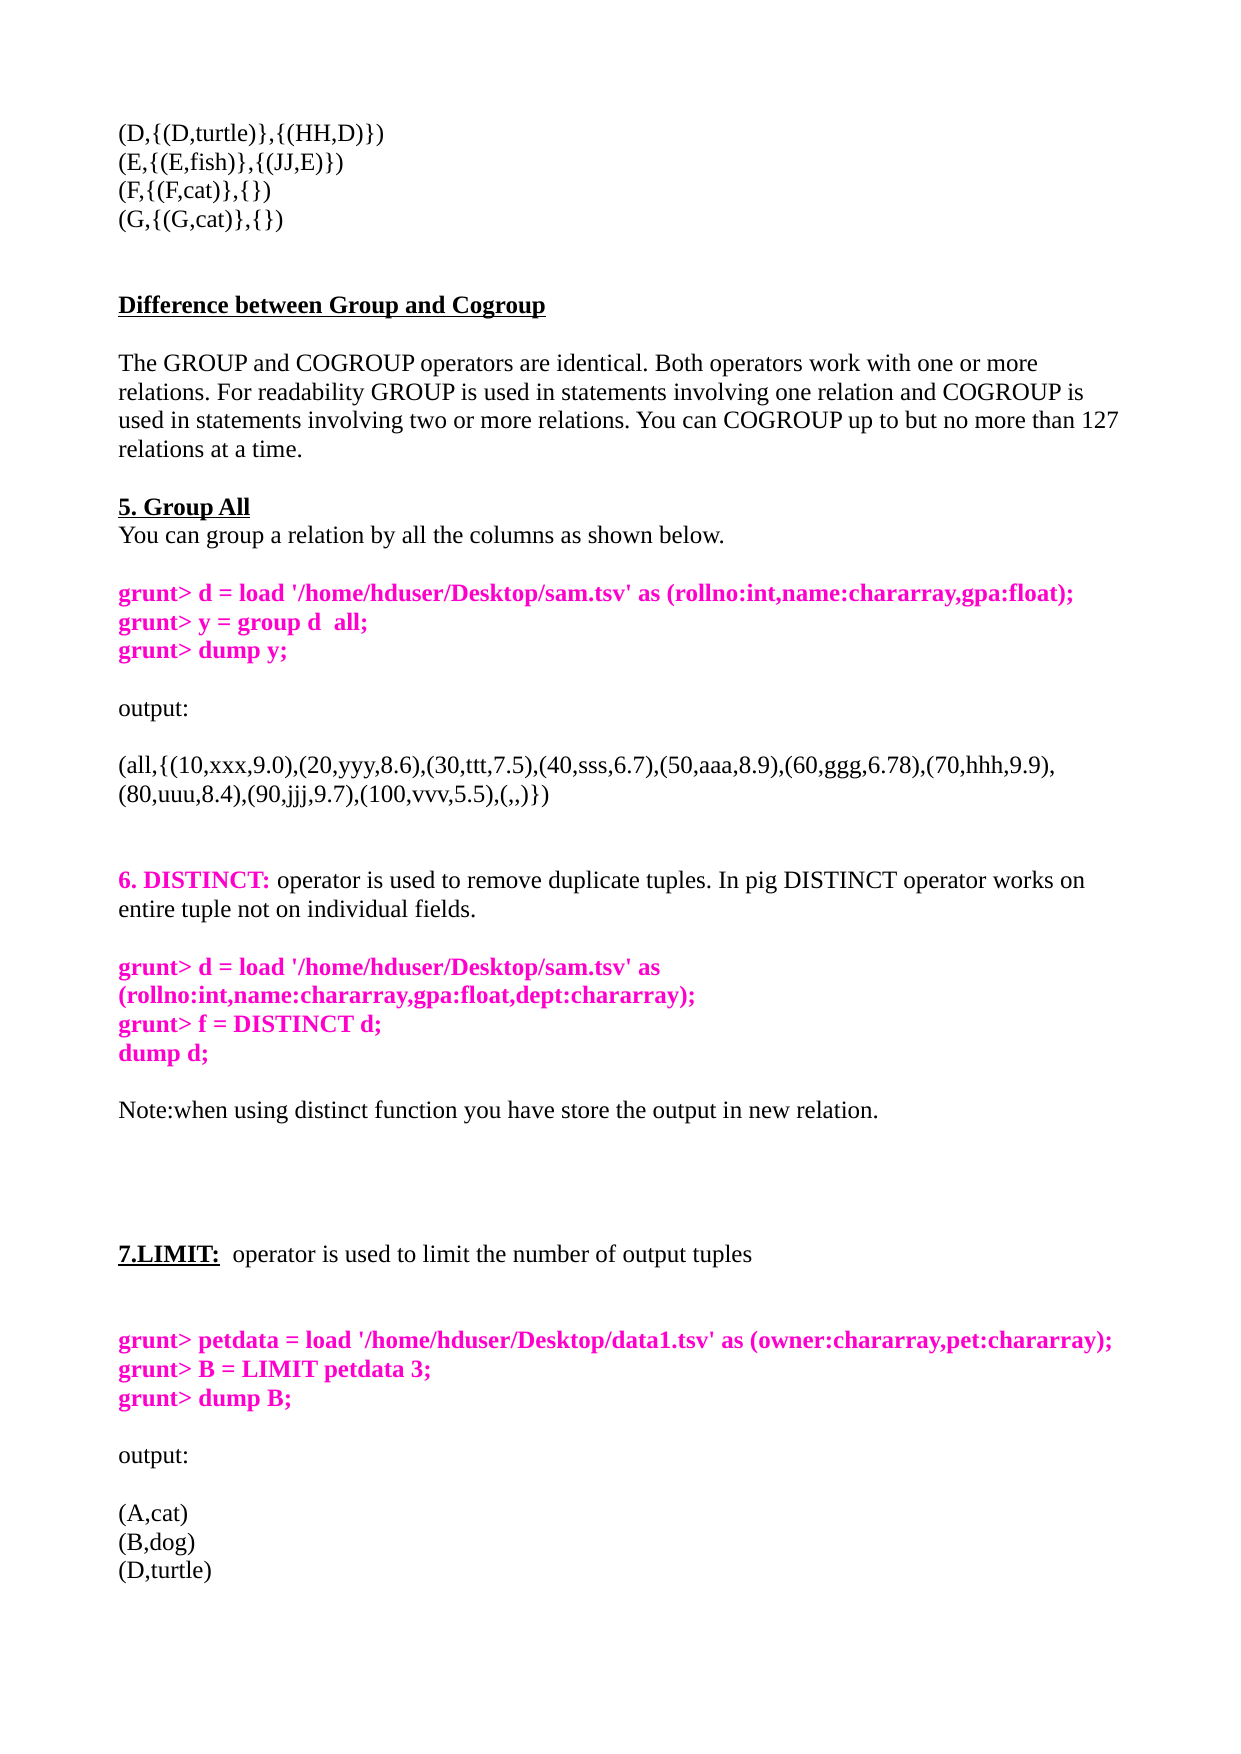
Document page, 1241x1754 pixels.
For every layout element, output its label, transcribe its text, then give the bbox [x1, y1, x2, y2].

text (B,dog) [118, 1527, 1122, 1556]
text grunt> B = LIMIT petdata 3; [118, 1354, 1122, 1383]
text output: [118, 1441, 1122, 1469]
text (G,{(G,cat)},{}) [118, 204, 1122, 233]
text (all,{(10,xxx,9.0),(20,yyy,8.6),(30,ttt,7.5),(40,sss,6.7),(50,aaa,8.9),(60,ggg,6.78),(70,hhh,9.9),(80,uuu,8.4),(90,jjj,9.7),(100,vvv,5.5),(,,)}) [118, 751, 1122, 808]
text grunt> petdata = load '/home/hduser/Desktop/data1.tsv' as (owner:chararray,pet:chararray); [118, 1326, 1122, 1354]
text dump d; [118, 1038, 1122, 1067]
text grunt> dump B; [118, 1383, 1122, 1412]
text The GROUP and COGROUP operators are identical. Both operators work with one or more relations. For readability GROUP is used in statements involving one relation and COGROUP is used in statements involving two or more relations. You can COGROUP up to but no more than 127 relations at a time. [118, 348, 1122, 463]
text 6. DISTINCT: operator is used to remove duplicate tuples. In pig DISTINCT operator works on entire tuple not on individual fields. [118, 866, 1122, 923]
text (F,{(F,cat)},{}) [118, 176, 1122, 204]
text (E,{(E,fish)},{(JJ,E)}) [118, 147, 1122, 176]
text Difference between Group and Cogroup [118, 291, 1122, 319]
text 5. Group All [118, 492, 1122, 521]
text 7.LIMIT: operator is used to limit the number of output tuples [118, 1239, 1122, 1268]
text (A,cat) [118, 1498, 1122, 1527]
text You can group a relation by all the columns as shown below. [118, 521, 1122, 549]
text grunt> dump y; [118, 636, 1122, 664]
text output: [118, 693, 1122, 722]
text grunt> f = DISTINCT d; [118, 1009, 1122, 1038]
text (D,{(D,turtle)},{(HH,D)}) [118, 118, 1122, 147]
text Note:when using distinct function you have store the output in new relation. [118, 1096, 1122, 1124]
text (D,turtle) [118, 1556, 1122, 1584]
text grunt> d = load '/home/hduser/Desktop/sam.tsv' as (rollno:int,name:chararray,gpa:float); grunt> y = group d all; [118, 578, 1122, 636]
text grunt> d = load '/home/hduser/Desktop/sam.tsv' as (rollno:int,name:chararray,gpa:float,dept:chararray); [118, 952, 1122, 1009]
